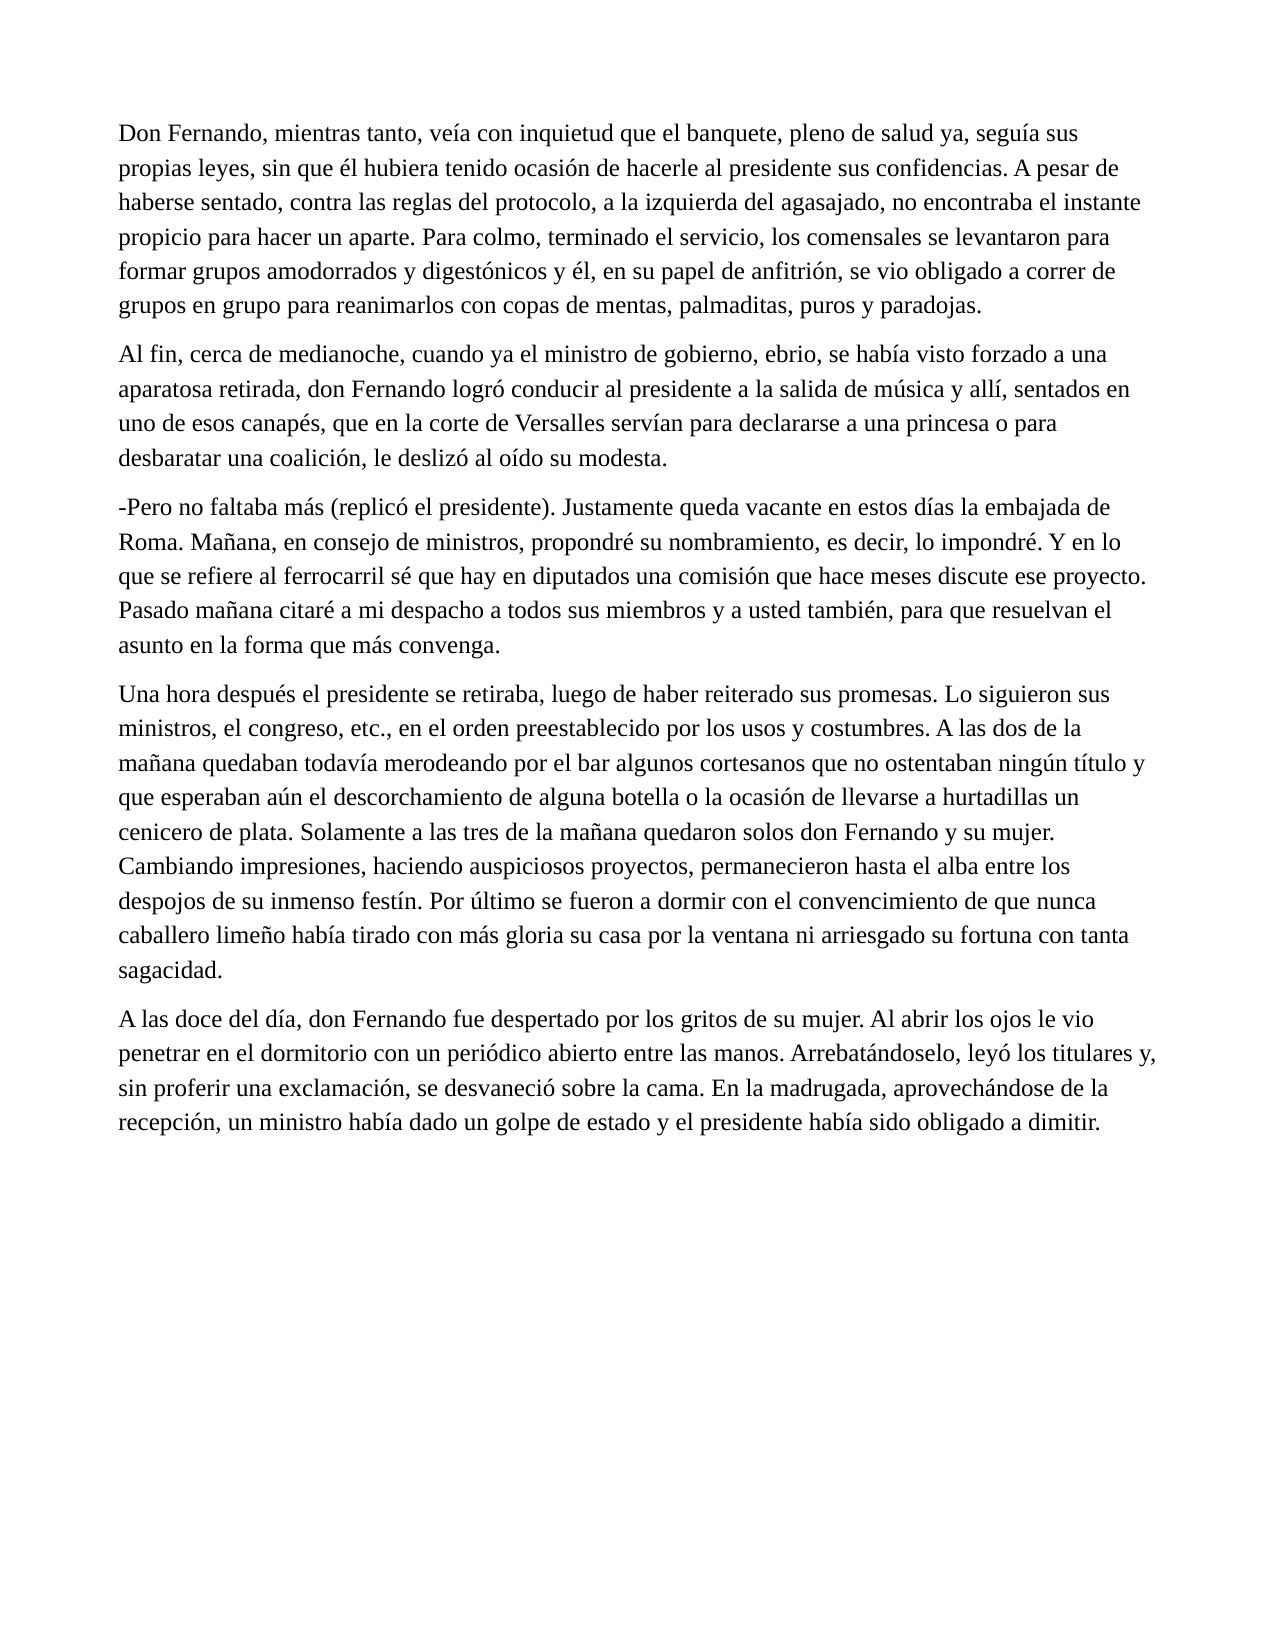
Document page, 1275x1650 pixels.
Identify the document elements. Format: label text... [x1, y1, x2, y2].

text Al fin, cerca de medianoche, cuando ya el ministro de gobierno, ebrio, se había visto forzado a una aparatosa retirada, don Fernando logró conducir al presidente a la salida de música y allí, sentados en uno de esos canapés, que en la corte de Versalles servían para declararse a una princesa o para desbaratar una coalición, le deslizó al oído su modesta. [118, 339, 1157, 472]
text -Pero no faltaba más (replicó el presidente). Justamente queda vacante en estos días la embajada de Roma. Mañana, en consejo de ministros, propondré su nombramiento, es decir, lo impondré. Y en lo que se refiere al ferrocarril sé que hay en diputados una comisión que hace meses discute ese proyecto. Pasado mañana citaré a mi despacho a todos sus miembros y a usted también, para que resuelvan el asunto en la forma que más convenga. [118, 492, 1157, 659]
text A las doce del día, don Fernando fue despertado por los gritos de su mujer. Al abrir los ojos le vio penetrar en el dormitorio con un periódico abierto entre las manos. Arrebatándoselo, leyó los titulares y, sin proferir una exclamación, se desvaneció sobre la cama. En la madrugada, aprovechándose de la recepción, un ministro había dado un golpe de estado y el presidente había sido obligado a dimitir. [118, 1004, 1157, 1136]
text Don Fernando, mientras tanto, veía con inquietud que el banquete, pleno de salud ya, seguía sus propias leyes, sin que él hubiera tenido ocasión de hacerle al presidente sus confidencias. A pesar de haberse sentado, contra las reglas del protocolo, a la izquierda del agasajado, no encontraba el instante propicio para hacer un aparte. Para colmo, terminado el servicio, los comensales se levantaron para formar grupos amodorrados y digestónicos y él, en su papel de anfitrión, se vio obligado a correr de grupos en grupo para reanimarlos con copas de mentas, palmaditas, puros y paradojas. [118, 118, 1157, 319]
text Una hora después el presidente se retiraba, luego de haber reiterado sus promesas. Lo siguieron sus ministros, el congreso, etc., en el orden preestablecido por los usos y costumbres. A las dos de la mañana quedaban todavía merodeando por el bar algunos cortesanos que no ostentaban ningún título y que esperaban aún el descorchamiento de alguna botella o la ocasión de llevarse a hurtadillas un cenicero de plata. Solamente a las tres de la mañana quedaron solos don Fernando y su mujer. Cambiando impresiones, haciendo auspiciosos proyectos, permanecieron hasta el alba entre los despojos de su inmenso festín. Por último se fueron a dormir con el convencimiento de que nunca caballero limeño había tirado con más gloria su casa por la ventana ni arriesgado su fortuna con tanta sagacidad. [118, 679, 1157, 984]
